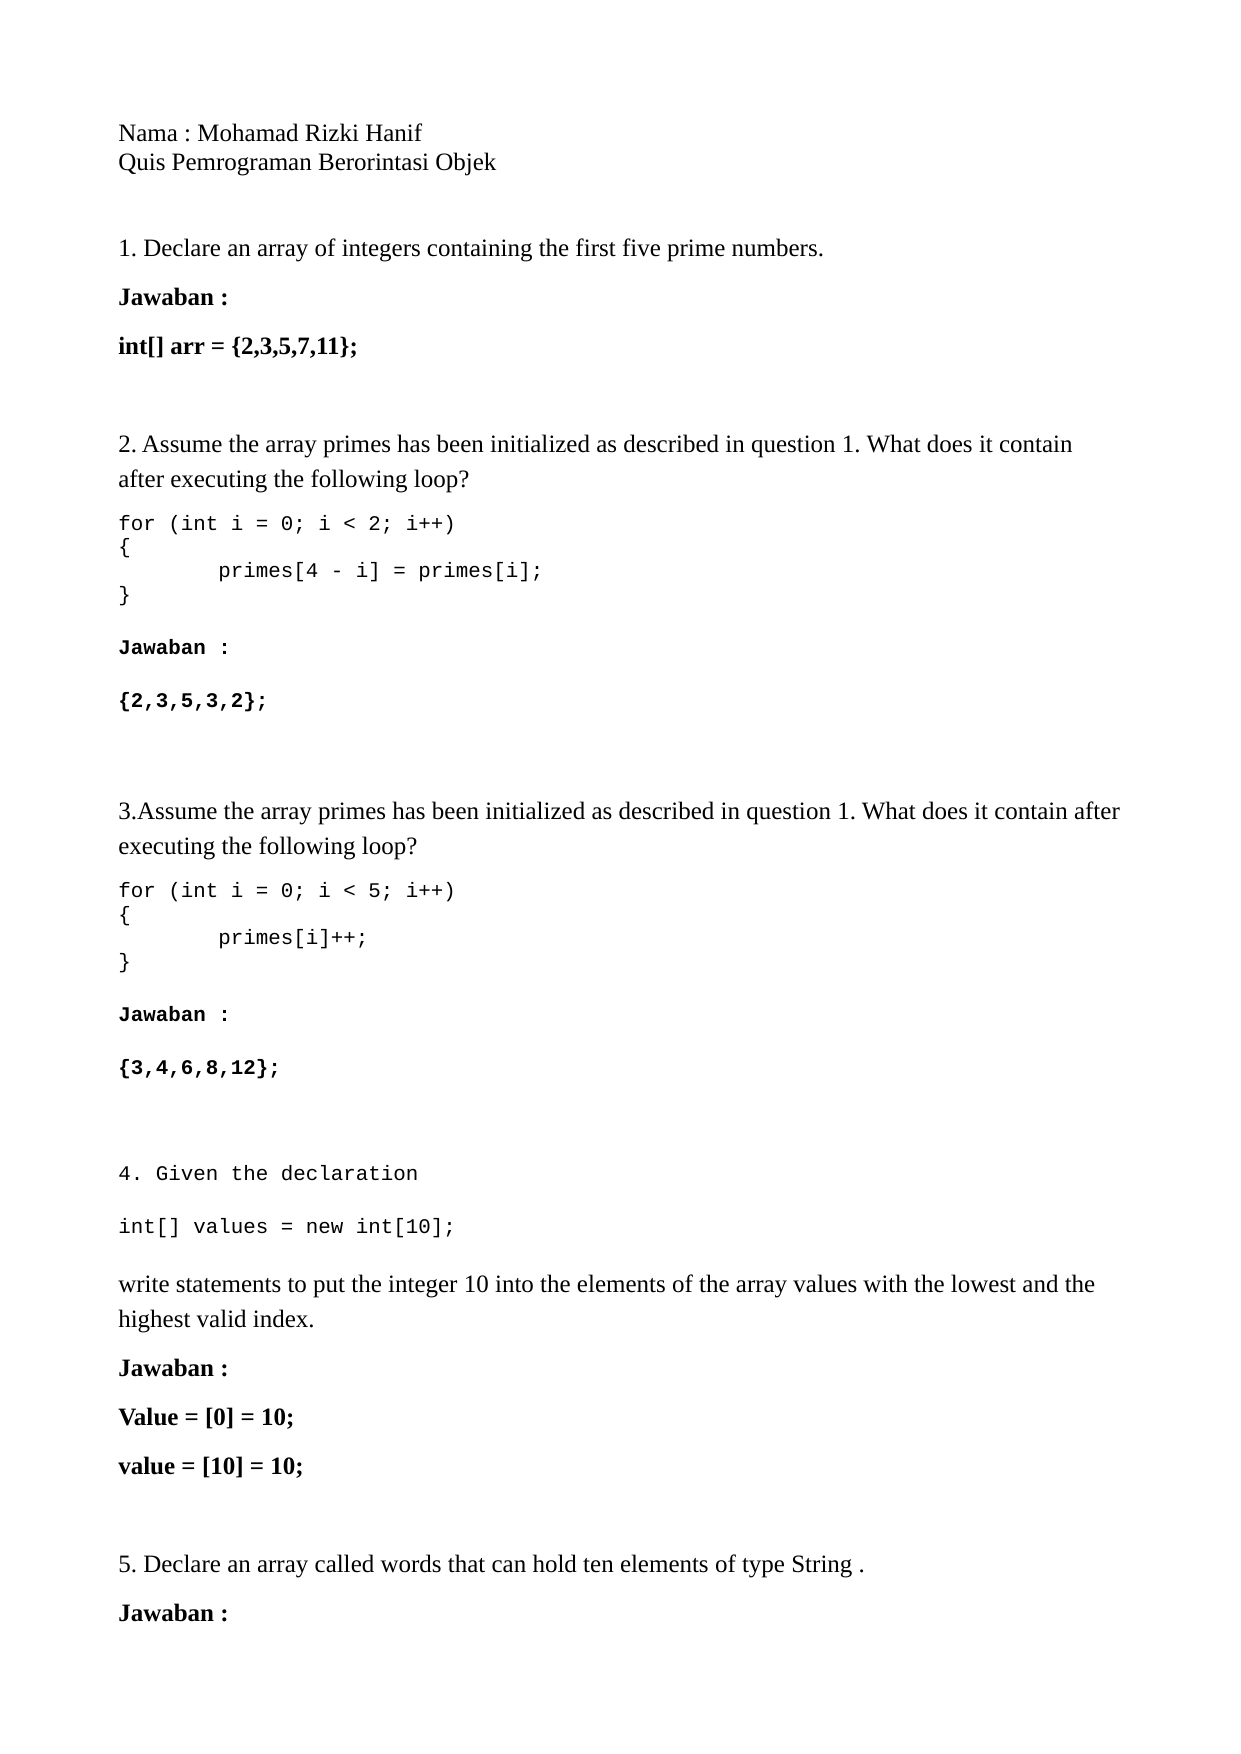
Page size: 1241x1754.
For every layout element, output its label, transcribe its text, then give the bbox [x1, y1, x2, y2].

text 4. Given the declaration [118, 1163, 1122, 1187]
text primes[4 - i] = primes[i]; [118, 560, 1122, 584]
text Jawaban : [118, 1353, 1122, 1382]
text Jawaban : [118, 1598, 1122, 1627]
text 5. Declare an array called words that can hold ten elements of type String . [118, 1549, 1122, 1578]
text Quis Pemrograman Berorintasi Objek [118, 147, 1122, 176]
text Jawaban : [118, 1004, 1122, 1028]
text 2. Assume the array primes has been initialized as described in question 1. What does it contain after executing the following loop? [118, 429, 1122, 493]
text 1. Declare an array of integers containing the first five prime numbers. [118, 233, 1122, 262]
text for (int i = 0; i < 5; i++) [118, 880, 1122, 903]
text {2,3,5,3,2}; [118, 690, 1122, 714]
text } [118, 584, 1122, 607]
text {3,4,6,8,12}; [118, 1057, 1122, 1081]
text { [118, 903, 1122, 927]
text int[] arr = {2,3,5,7,11}; [118, 331, 1122, 360]
text Jawaban : [118, 637, 1122, 661]
text Value = [0] = 10; [118, 1402, 1122, 1431]
text Nama : Mohamad Rizki Hanif [118, 118, 1122, 147]
text value = [10] = 10; [118, 1451, 1122, 1480]
text write statements to put the integer 10 into the elements of the array values with the lowest and the highest valid index. [118, 1269, 1122, 1333]
text { [118, 537, 1122, 560]
text Jawaban : [118, 282, 1122, 311]
text } [118, 951, 1122, 974]
text 3.Assume the array primes has been initialized as described in question 1. What does it contain after executing the following loop? [118, 796, 1122, 859]
text int[] values = new int[10]; [118, 1216, 1122, 1240]
text primes[i]++; [118, 927, 1122, 951]
text for (int i = 0; i < 2; i++) [118, 513, 1122, 537]
